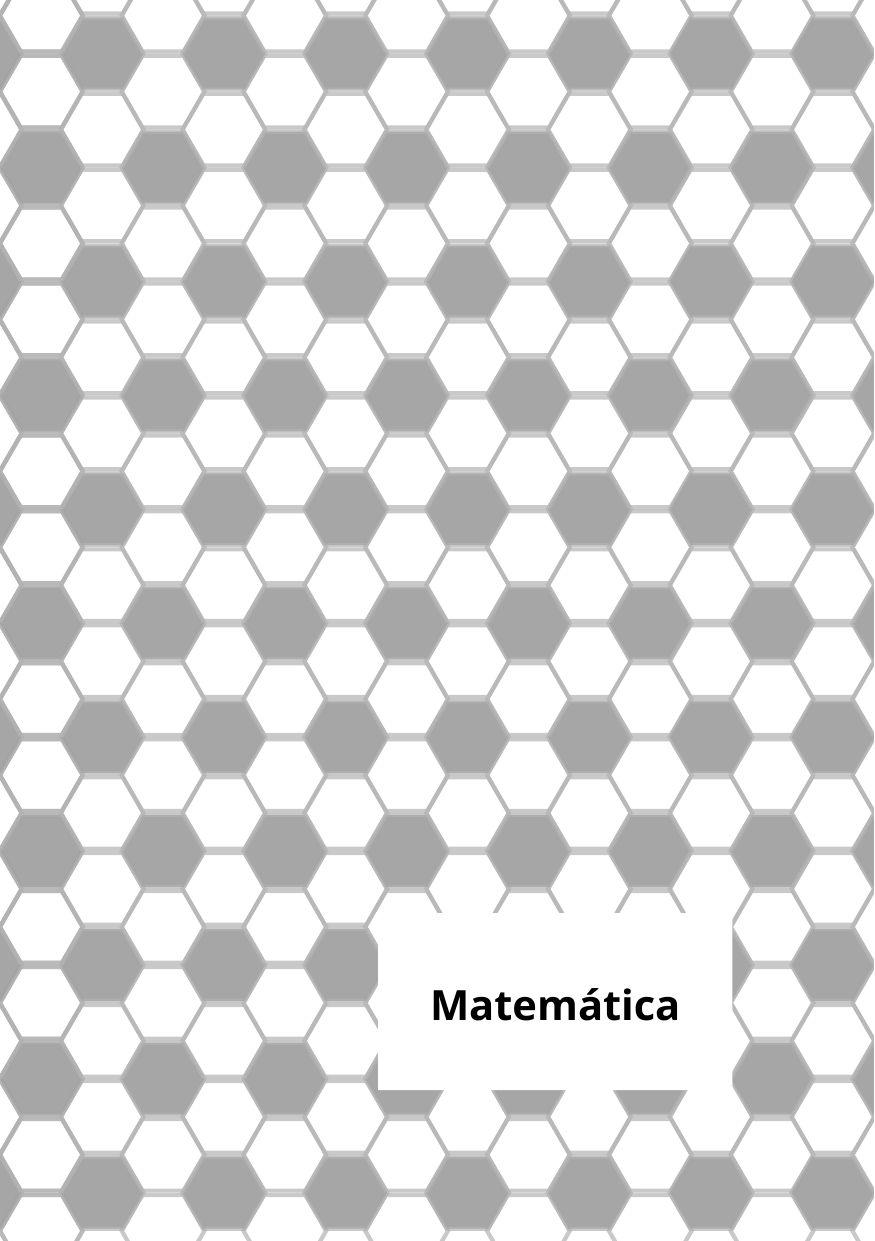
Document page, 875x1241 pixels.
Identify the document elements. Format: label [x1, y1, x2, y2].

table_header [732, 784, 749, 842]
table_header [186, 324, 262, 391]
table_header [247, 514, 323, 581]
table_header [551, 856, 627, 913]
table_header [734, 210, 810, 277]
table_cell [125, 970, 201, 1036]
table_header [490, 666, 566, 732]
table_header [429, 96, 506, 163]
table_header [369, 759, 378, 791]
table_header [734, 894, 810, 930]
table_header [125, 286, 201, 353]
table_header [186, 856, 262, 922]
table_header [673, 628, 732, 694]
table_header [378, 894, 436, 913]
table_header [378, 438, 445, 505]
table_header [673, 856, 732, 913]
table_header [378, 30, 436, 49]
table_cell [736, 930, 808, 960]
table_header [734, 58, 810, 125]
table_cell [83, 1008, 140, 1074]
table_header [673, 552, 732, 618]
table_cell [371, 930, 378, 943]
table_cell [186, 1008, 262, 1074]
table_header [430, 856, 505, 913]
table_header [247, 894, 323, 930]
table_header [673, 324, 732, 391]
table_header [612, 742, 688, 808]
table_header [83, 96, 140, 163]
table_header [490, 286, 567, 353]
table_header [612, 514, 688, 581]
table_header [499, 894, 558, 913]
table_cell [734, 970, 810, 1036]
table_header [186, 172, 262, 239]
table_header [125, 438, 201, 505]
table_header [490, 438, 567, 505]
table_header [490, 742, 566, 808]
table_header [732, 632, 749, 690]
table_header [125, 514, 201, 581]
table_header [430, 628, 505, 694]
table_header [673, 172, 732, 239]
table_header [308, 324, 378, 391]
table_header [620, 894, 680, 913]
table_header [742, 30, 802, 49]
table_header [795, 400, 827, 467]
table_header [430, 552, 506, 618]
table_header [734, 438, 810, 505]
table_header [378, 666, 445, 732]
table_cell [249, 930, 321, 960]
table_header [795, 780, 827, 846]
table_header [378, 196, 384, 215]
table_header [378, 424, 384, 443]
table_header [83, 172, 140, 239]
table_header [673, 96, 732, 163]
table_header [186, 780, 262, 846]
table_header [378, 514, 445, 581]
table_header [429, 172, 506, 239]
table_header [551, 96, 627, 163]
table_header [378, 210, 445, 277]
table_header [247, 58, 323, 125]
table_header [490, 58, 567, 125]
table_header [186, 96, 262, 163]
table_header [378, 58, 445, 125]
table_cell [733, 1013, 749, 1068]
table_cell [795, 1008, 827, 1074]
table_header [490, 514, 567, 581]
table_header [612, 666, 688, 732]
table_header [83, 780, 140, 846]
table_header [795, 552, 827, 618]
table_header [369, 76, 378, 107]
table_header [125, 210, 201, 277]
table_header [732, 860, 749, 916]
table_header [186, 552, 262, 618]
table_header [795, 856, 827, 922]
table_header [308, 400, 378, 467]
table_header [378, 742, 445, 808]
table_header [612, 286, 688, 353]
table_header [247, 286, 323, 353]
table_header [612, 210, 688, 277]
table_header [490, 210, 567, 277]
table_header [369, 683, 378, 715]
table_header [308, 780, 378, 846]
table_cell [127, 930, 199, 960]
table_header [378, 120, 384, 139]
table_header [369, 911, 378, 930]
table_header [732, 100, 749, 159]
table_header [378, 804, 384, 822]
table_header [673, 400, 732, 467]
table_header [378, 652, 384, 671]
table_header [378, 880, 384, 898]
table_header [734, 286, 810, 353]
table_header [83, 400, 140, 467]
table_header [369, 532, 378, 563]
table_header [247, 438, 323, 505]
table_header [378, 576, 384, 595]
table_header [378, 286, 445, 353]
table_header [125, 58, 201, 125]
table_header [732, 176, 749, 235]
table_header [308, 96, 378, 163]
table_header [186, 400, 262, 467]
table_header [734, 666, 810, 732]
table_header [133, 30, 193, 49]
table_header [369, 304, 378, 335]
table_cell [247, 970, 323, 1036]
table_header [429, 324, 506, 391]
table_header [795, 172, 827, 239]
table_header [551, 552, 627, 618]
table_header [551, 628, 627, 694]
table_header [83, 324, 140, 391]
table_header [308, 552, 378, 618]
table_header [186, 628, 262, 694]
table_header [734, 514, 810, 581]
table_header [255, 30, 314, 49]
table_header [125, 666, 201, 732]
table_header [378, 348, 384, 367]
table_header [734, 742, 810, 808]
table_header [551, 324, 627, 391]
table_header [551, 780, 627, 846]
table_header [308, 172, 378, 239]
table_header [368, 228, 378, 259]
table_header [125, 742, 201, 808]
table_header [673, 780, 732, 846]
table_header [499, 30, 558, 49]
table_header [621, 30, 680, 49]
table_header [732, 328, 749, 386]
table_header [308, 856, 378, 922]
table_header [83, 856, 140, 922]
table_header [732, 404, 749, 462]
table_cell [369, 987, 378, 1019]
table_header [247, 210, 323, 277]
table_header [795, 628, 827, 694]
table_header [551, 400, 627, 467]
table_header [551, 172, 627, 239]
table_header [83, 552, 140, 618]
table_header [125, 894, 201, 930]
table_header [430, 400, 506, 467]
table_cell [308, 1008, 378, 1074]
table_header [795, 96, 827, 163]
table_header [795, 324, 827, 391]
table_header [247, 742, 323, 808]
table_header [732, 556, 749, 614]
table_header [612, 438, 688, 505]
table_header [247, 666, 323, 732]
table_header [369, 456, 378, 487]
table_header [308, 628, 378, 694]
table_header [83, 628, 140, 694]
table_header [612, 58, 688, 125]
table_header [430, 780, 505, 846]
